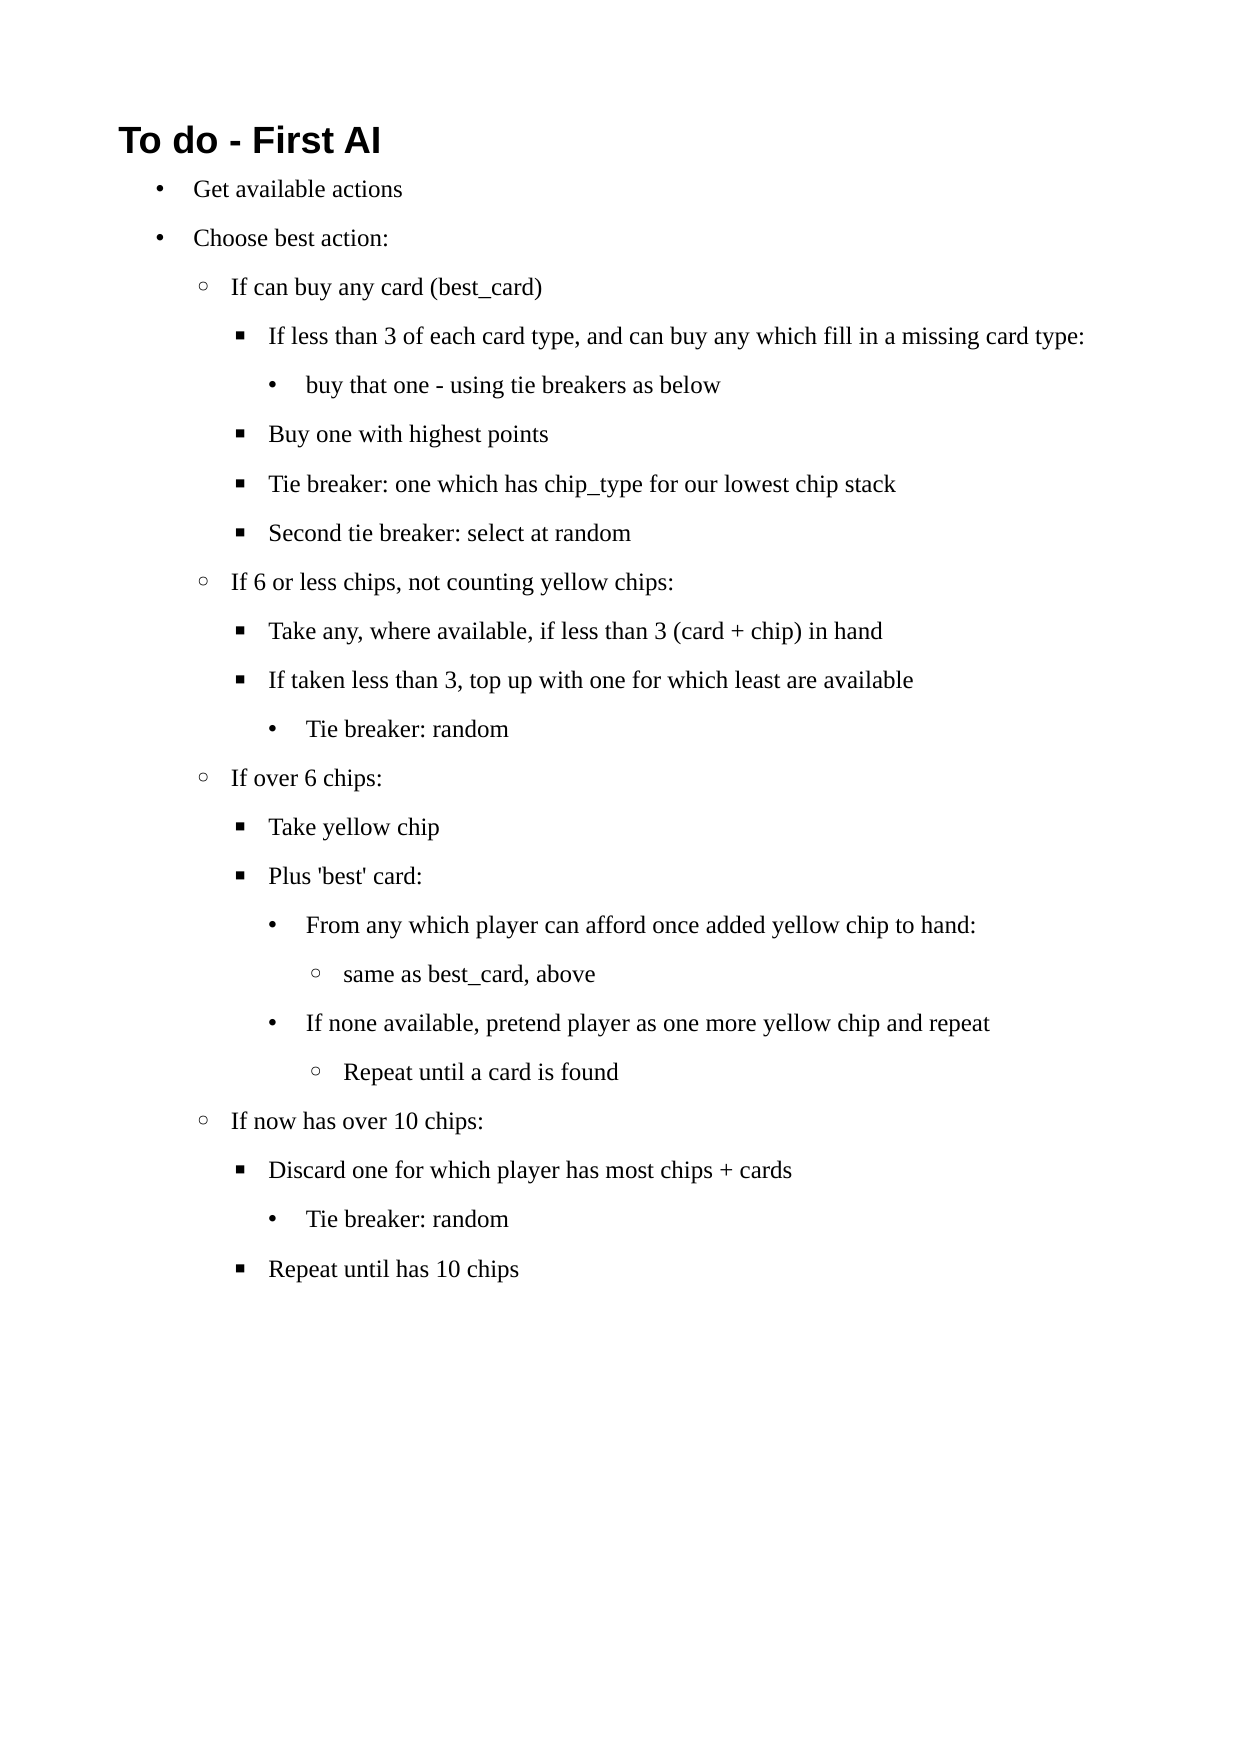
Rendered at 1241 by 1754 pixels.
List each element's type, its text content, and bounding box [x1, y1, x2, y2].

list same as best_card, above [306, 959, 1122, 988]
list If can buy any card (best_card) [193, 272, 1122, 301]
list Buy one with highest points [231, 419, 1122, 448]
list Second tie breaker: select at random [231, 518, 1122, 546]
list Tie breaker: one which has chip_type for our lowest chip stack [231, 469, 1122, 497]
list Repeat until a card is found [306, 1057, 1122, 1086]
list If over 6 chips: [193, 763, 1122, 792]
list If taken less than 3, top up with one for which least are available [231, 665, 1122, 694]
list From any which player can afford once added yellow chip to hand: [268, 910, 1122, 939]
list If less than 3 of each card type, and can buy any which fill in a missing card type: [231, 321, 1122, 350]
list Get available actions [156, 174, 1122, 203]
list Take yellow chip [231, 812, 1122, 841]
list Choose best action: [156, 223, 1122, 252]
list Take any, where available, if less than 3 (card + chip) in hand [231, 616, 1122, 644]
list buy that one - using tie breakers as below [268, 371, 1122, 399]
list Plus 'best' card: [231, 861, 1122, 890]
subtitle To do - First AI [118, 118, 1122, 162]
list Repeat until has 10 chips [231, 1254, 1122, 1282]
list Discard one for which player has most chips + cards [231, 1156, 1122, 1184]
list If none available, pretend player as one more yellow chip and repeat [268, 1008, 1122, 1037]
list If now has over 10 chips: [193, 1106, 1122, 1135]
list Tie breaker: random [268, 714, 1122, 743]
list If 6 or less chips, not counting yellow chips: [193, 567, 1122, 596]
list Tie breaker: random [268, 1204, 1122, 1233]
